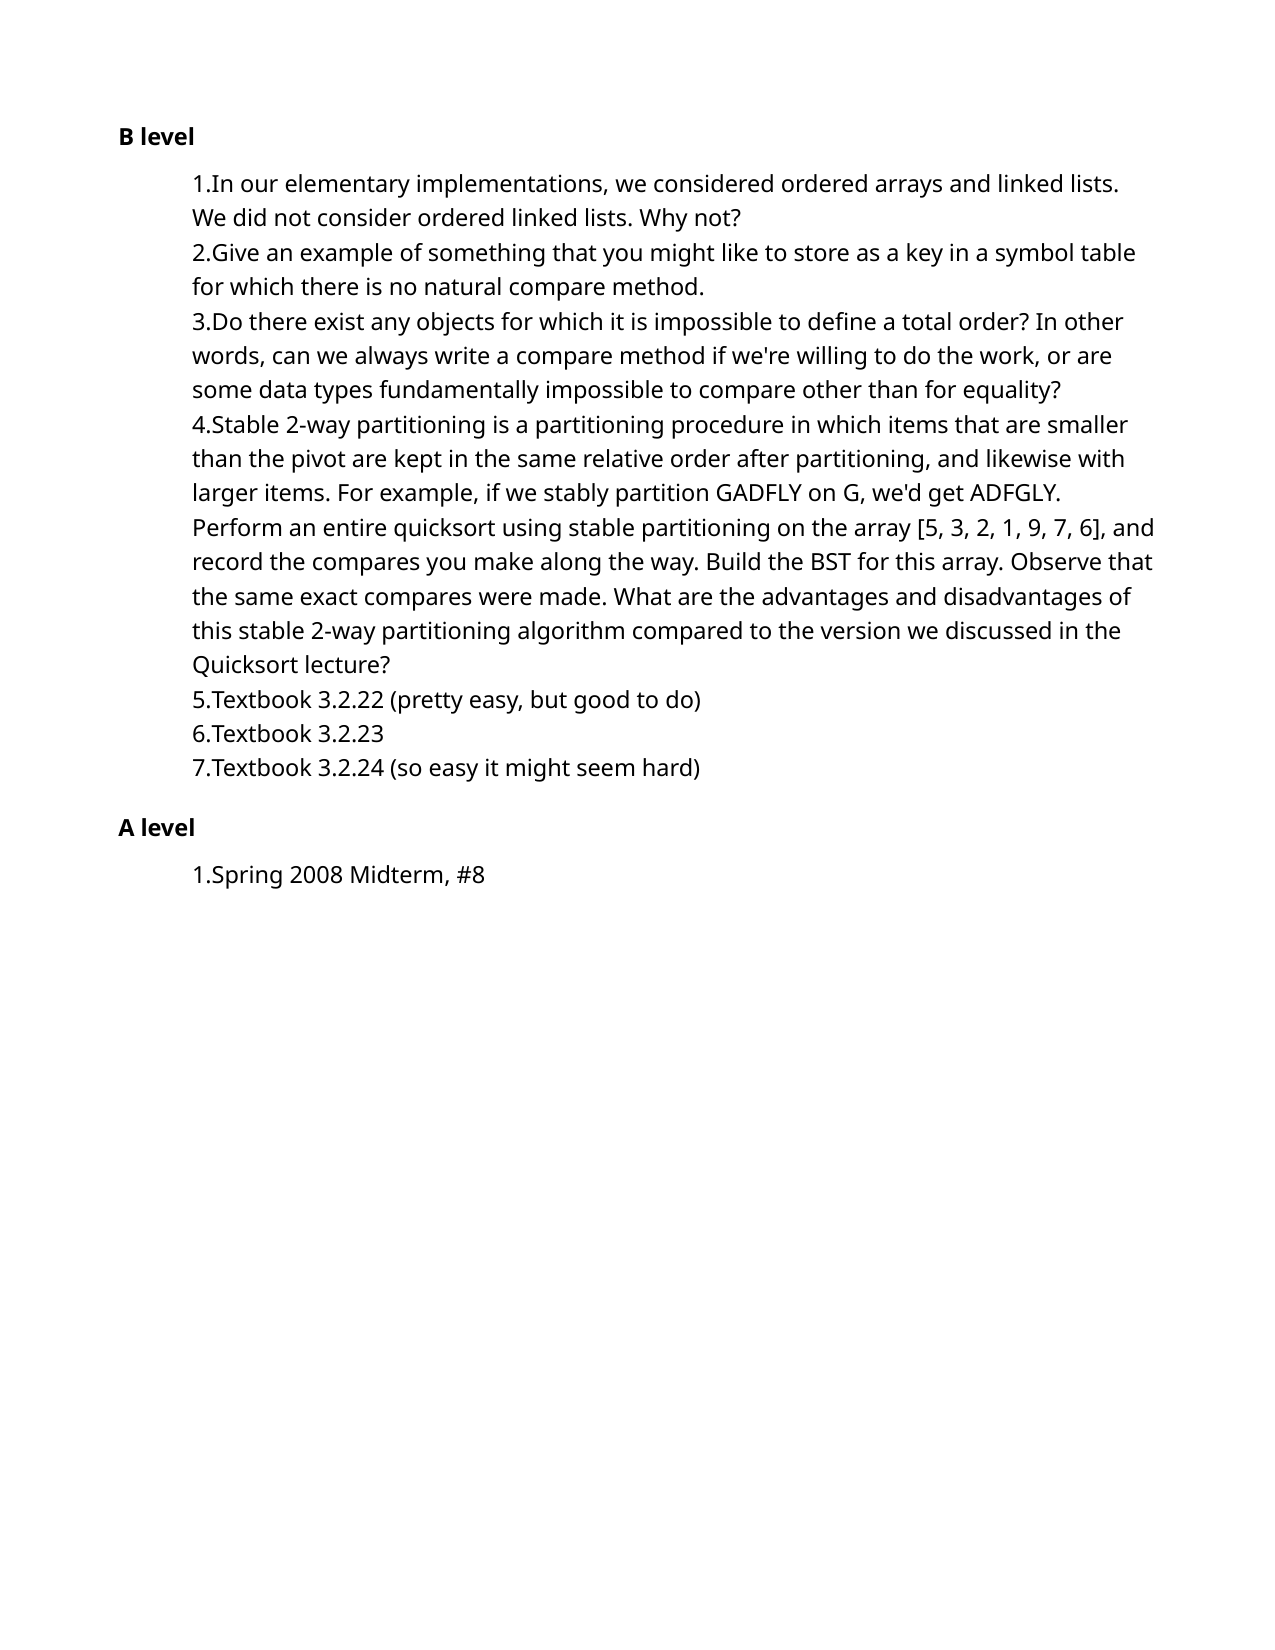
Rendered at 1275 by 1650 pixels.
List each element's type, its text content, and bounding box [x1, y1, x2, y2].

list Textbook 3.2.24 (so easy it might seem hard) [118, 749, 1157, 784]
list Spring 2008 Midterm, #8 [118, 856, 1157, 890]
list Do there exist any objects for which it is impossible to define a total order? In other words, can we always write a compare method if we're willing to do the work, or are some data types fundamentally impossible to compare other than for equality? [118, 302, 1157, 406]
subtitle A level [118, 809, 1157, 843]
list Textbook 3.2.22 (pretty easy, but good to do) [118, 681, 1157, 715]
list In our elementary implementations, we considered ordered arrays and linked lists. We did not consider ordered linked lists. Why not? [118, 165, 1157, 234]
list Give an example of something that you might like to store as a key in a symbol table for which there is no natural compare method. [118, 234, 1157, 302]
list Textbook 3.2.23 [118, 715, 1157, 749]
list Stable 2-way partitioning is a partitioning procedure in which items that are smaller than the pivot are kept in the same relative order after partitioning, and likewise with larger items. For example, if we stably partition GADFLY on G, we'd get ADFGLY. Perform an entire quicksort using stable partitioning on the array [5, 3, 2, 1, 9, 7, 6], and record the compares you make along the way. Build the BST for this array. Observe that the same exact compares were made. What are the advantages and disadvantages of this stable 2-way partitioning algorithm compared to the version we discussed in the Quicksort lecture? [118, 406, 1157, 681]
subtitle B level [118, 118, 1157, 152]
